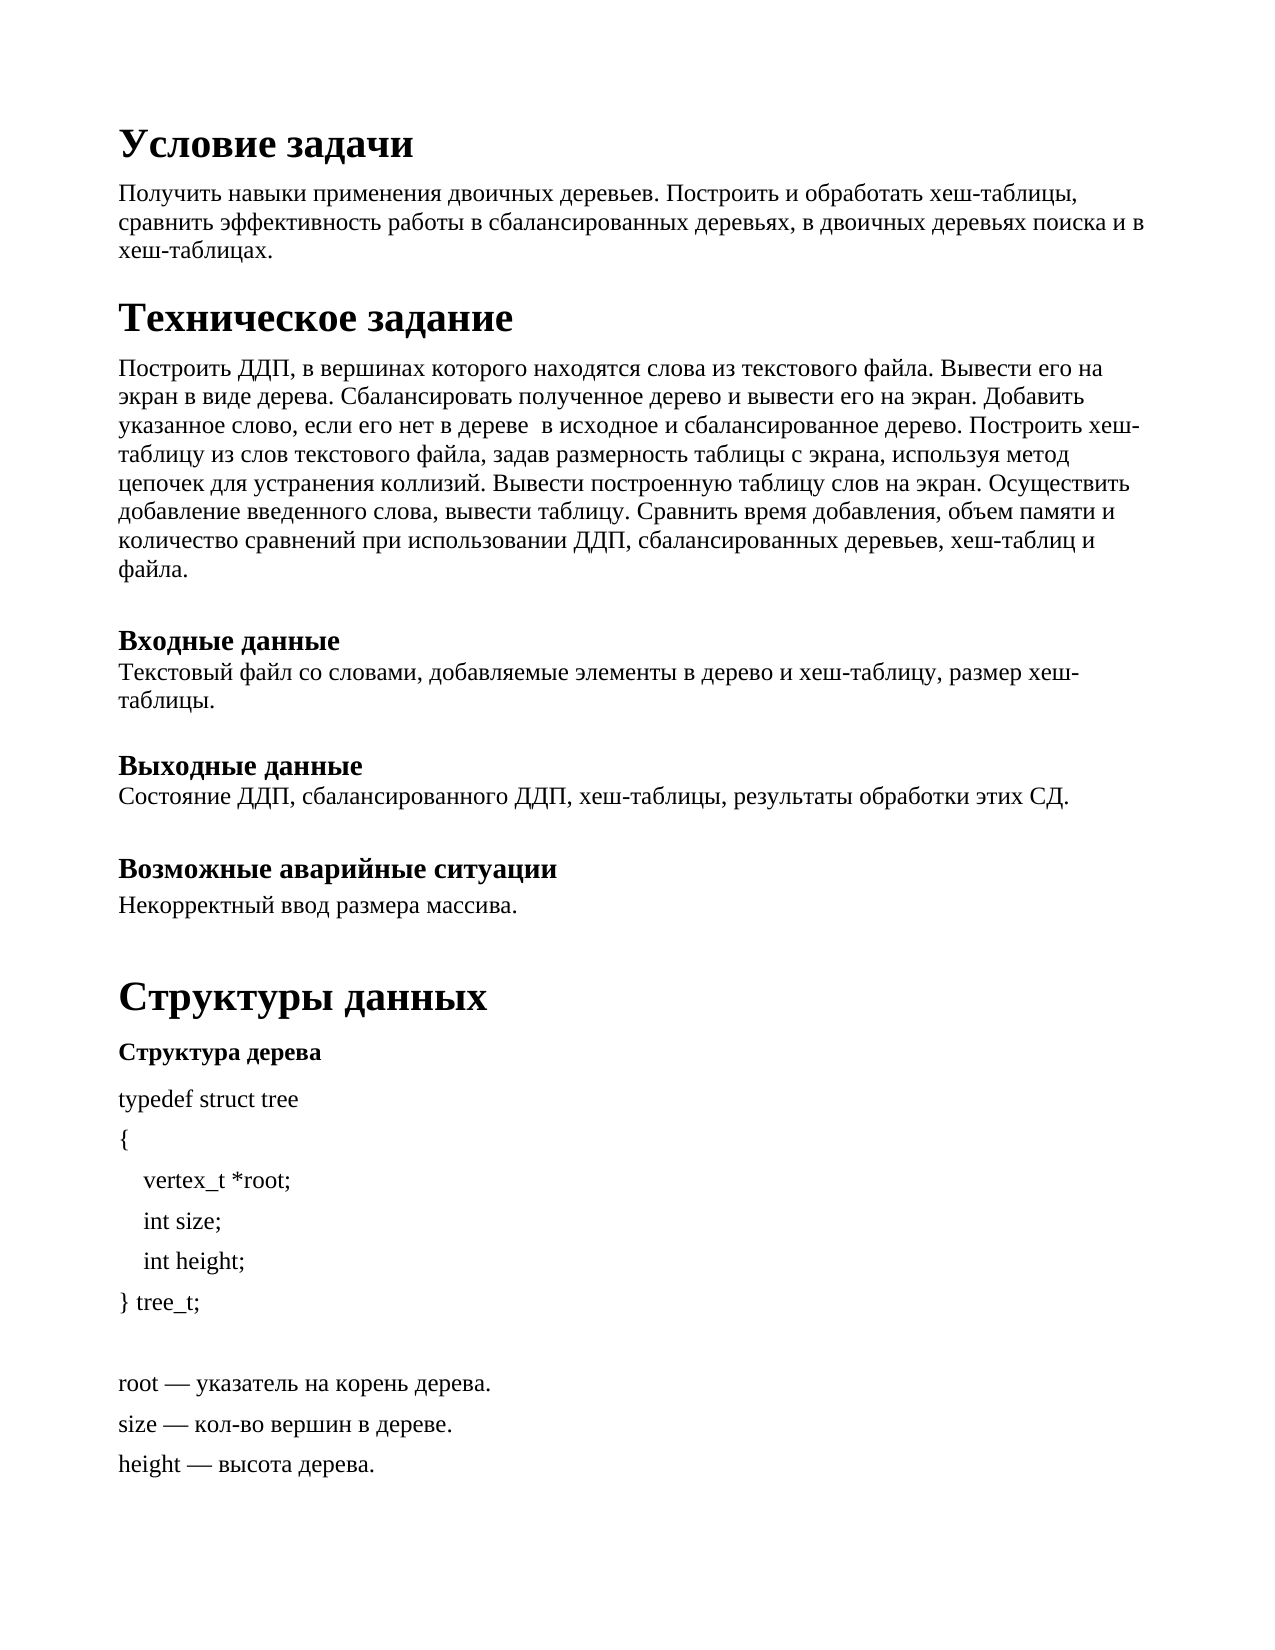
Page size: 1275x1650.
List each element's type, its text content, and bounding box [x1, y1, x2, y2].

text } tree_t; [118, 1287, 1157, 1316]
text root — указатель на корень дерева. [118, 1368, 1157, 1397]
text Состояние ДДП, сбалансированного ДДП, хеш-таблицы, результаты обработки этих СД. [118, 781, 1157, 810]
text Входные данные [118, 623, 1157, 657]
text vertex_t *root; [118, 1165, 1157, 1194]
text Техническое задание [118, 264, 1157, 341]
text Построить ДДП, в вершинах которого находятся слова из текстового файла. Вывести его на экран в виде дерева. Сбалансировать полученное дерево и вывести его на экран. Добавить указанное слово, если его нет в дереве в исходное и сбалансированное дерево. Построить хеш-таблицу из слов текстового файла, задав размерность таблицы с экрана, используя метод цепочек для устранения коллизий. Вывести построенную таблицу слов на экран. Осуществить добавление введенного слова, вывести таблицу. Сравнить время добавления, объем памяти и количество сравнений при использовании ДДП, сбалансированных деревьев, хеш-таблиц и файла. [118, 353, 1157, 583]
text Текстовый файл со словами, добавляемые элементы в дерево и хеш-таблицу, размер хеш-таблицы. [118, 657, 1157, 714]
text Получить навыки применения двоичных деревьев. Построить и обработать хеш-таблицы, сравнить эффективность работы в сбалансированных деревьях, в двоичных деревьях поиска и в хеш-таблицах. [118, 178, 1157, 264]
text size — кол-во вершин в дереве. [118, 1409, 1157, 1438]
text int height; [118, 1246, 1157, 1275]
text Некорректный ввод размера массива. [118, 890, 1157, 919]
text height — высота дерева. [118, 1449, 1157, 1478]
text Выходные данные [118, 748, 1157, 781]
text Структура дерева [118, 1037, 1157, 1066]
text Условие задачи [118, 118, 1157, 166]
text Структуры данных [118, 972, 1157, 1019]
text typedef struct tree [118, 1084, 1157, 1113]
text int size; [118, 1206, 1157, 1234]
text Возможные аварийные ситуации [118, 851, 1157, 884]
text { [118, 1124, 1157, 1153]
